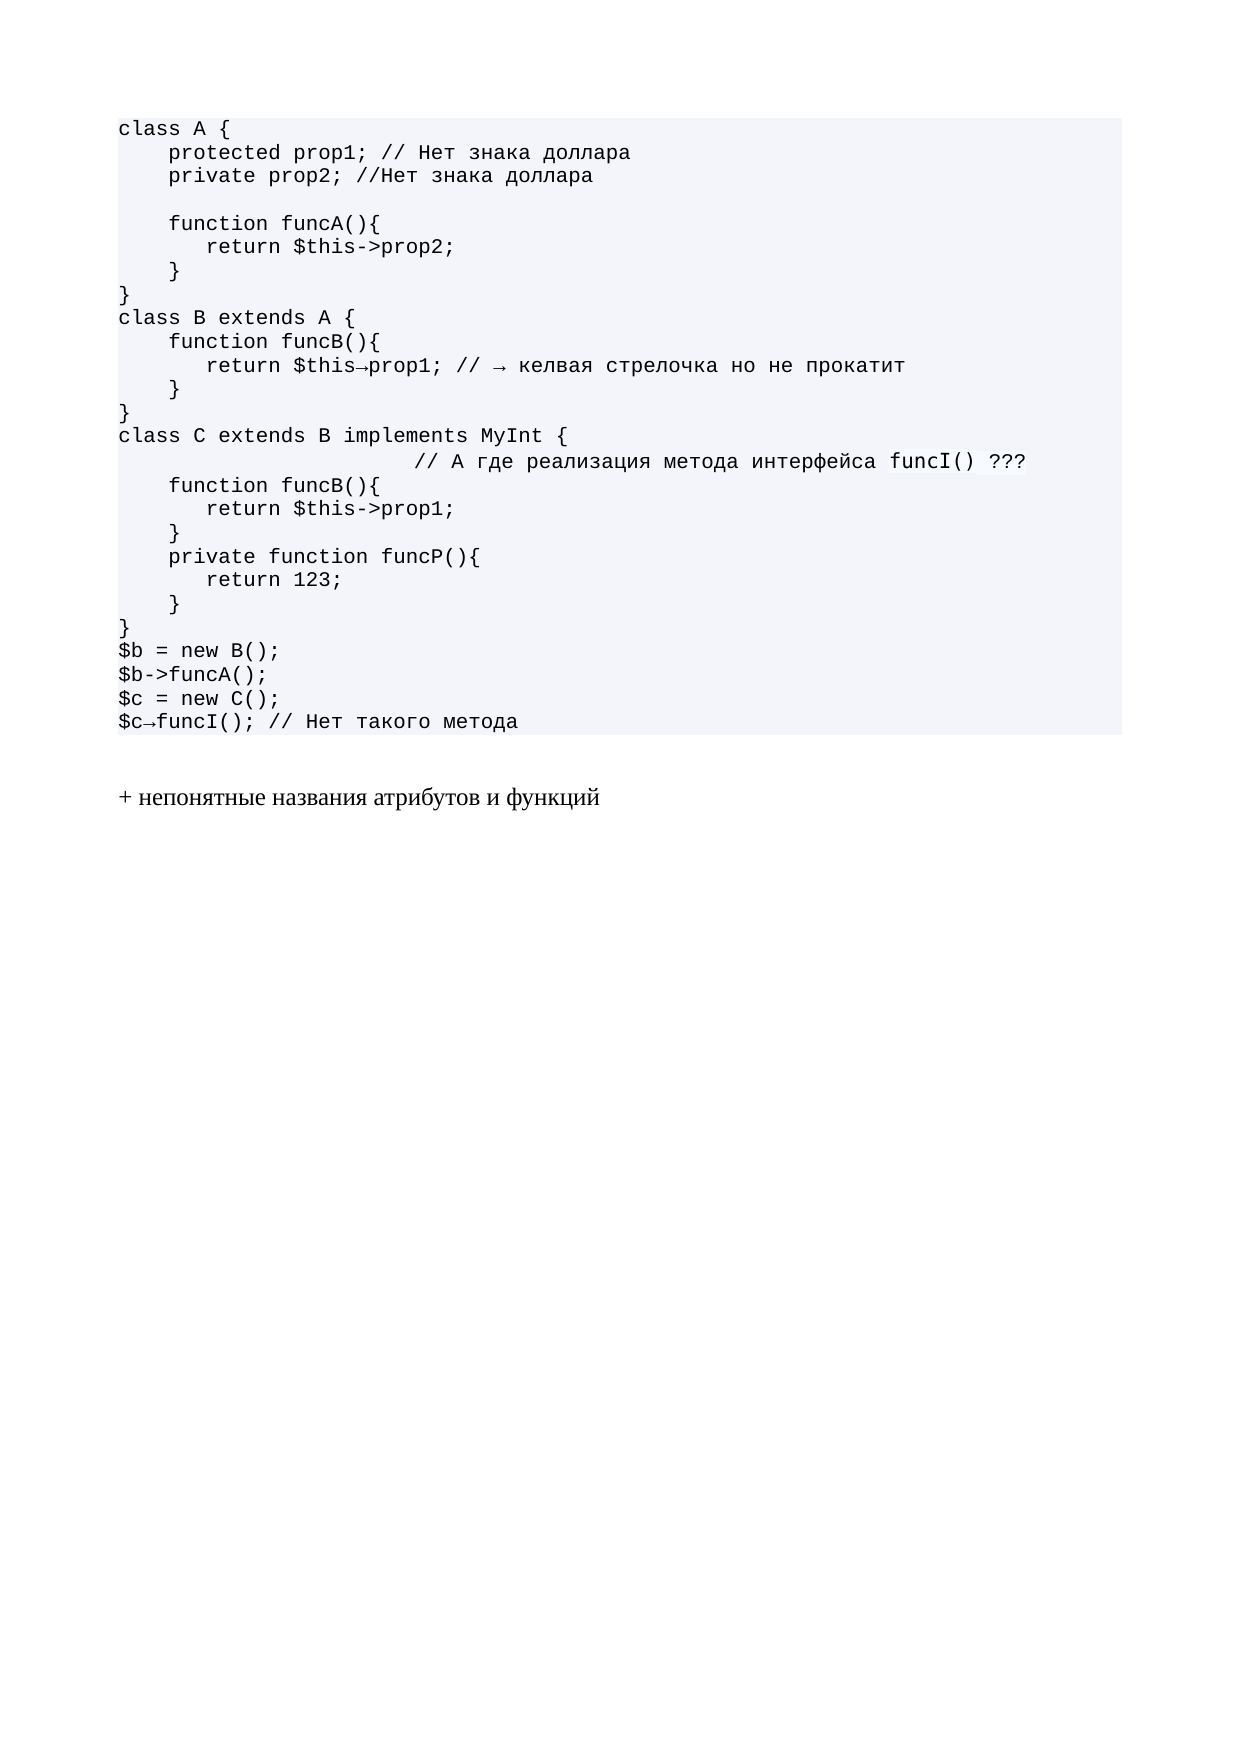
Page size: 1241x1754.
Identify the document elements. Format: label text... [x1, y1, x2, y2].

text // А где реализация метода интерфейса funcI() ??? [118, 449, 1122, 475]
text return 123; [118, 569, 1122, 593]
text } [118, 617, 1122, 640]
text $b = new B(); [118, 640, 1122, 664]
text } [118, 378, 1122, 402]
text return $this->prop1; [118, 498, 1122, 522]
text function funcB(){ [118, 331, 1122, 354]
text } [118, 284, 1122, 307]
text function funcB(){ [118, 475, 1122, 498]
text class C extends B implements MyInt { [118, 426, 1122, 449]
text } [118, 402, 1122, 426]
text function funcA(){ [118, 213, 1122, 236]
text class B extends A { [118, 307, 1122, 331]
text private function funcP(){ [118, 546, 1122, 569]
text $c→funcI(); // Нет такого метода [118, 711, 1122, 735]
text } [118, 593, 1122, 617]
text } [118, 260, 1122, 284]
text $b->funcA(); [118, 664, 1122, 688]
text class A { [118, 118, 1122, 142]
text + непонятные названия атрибутов и функций [118, 782, 1122, 811]
text private prop2; //Нет знака доллара [118, 165, 1122, 189]
text return $this->prop2; [118, 236, 1122, 260]
text } [118, 522, 1122, 546]
text $c = new C(); [118, 688, 1122, 711]
text protected prop1; // Нет знака доллара [118, 142, 1122, 165]
text return $this→prop1; // → келвая стрелочка но не прокатит [118, 354, 1122, 378]
